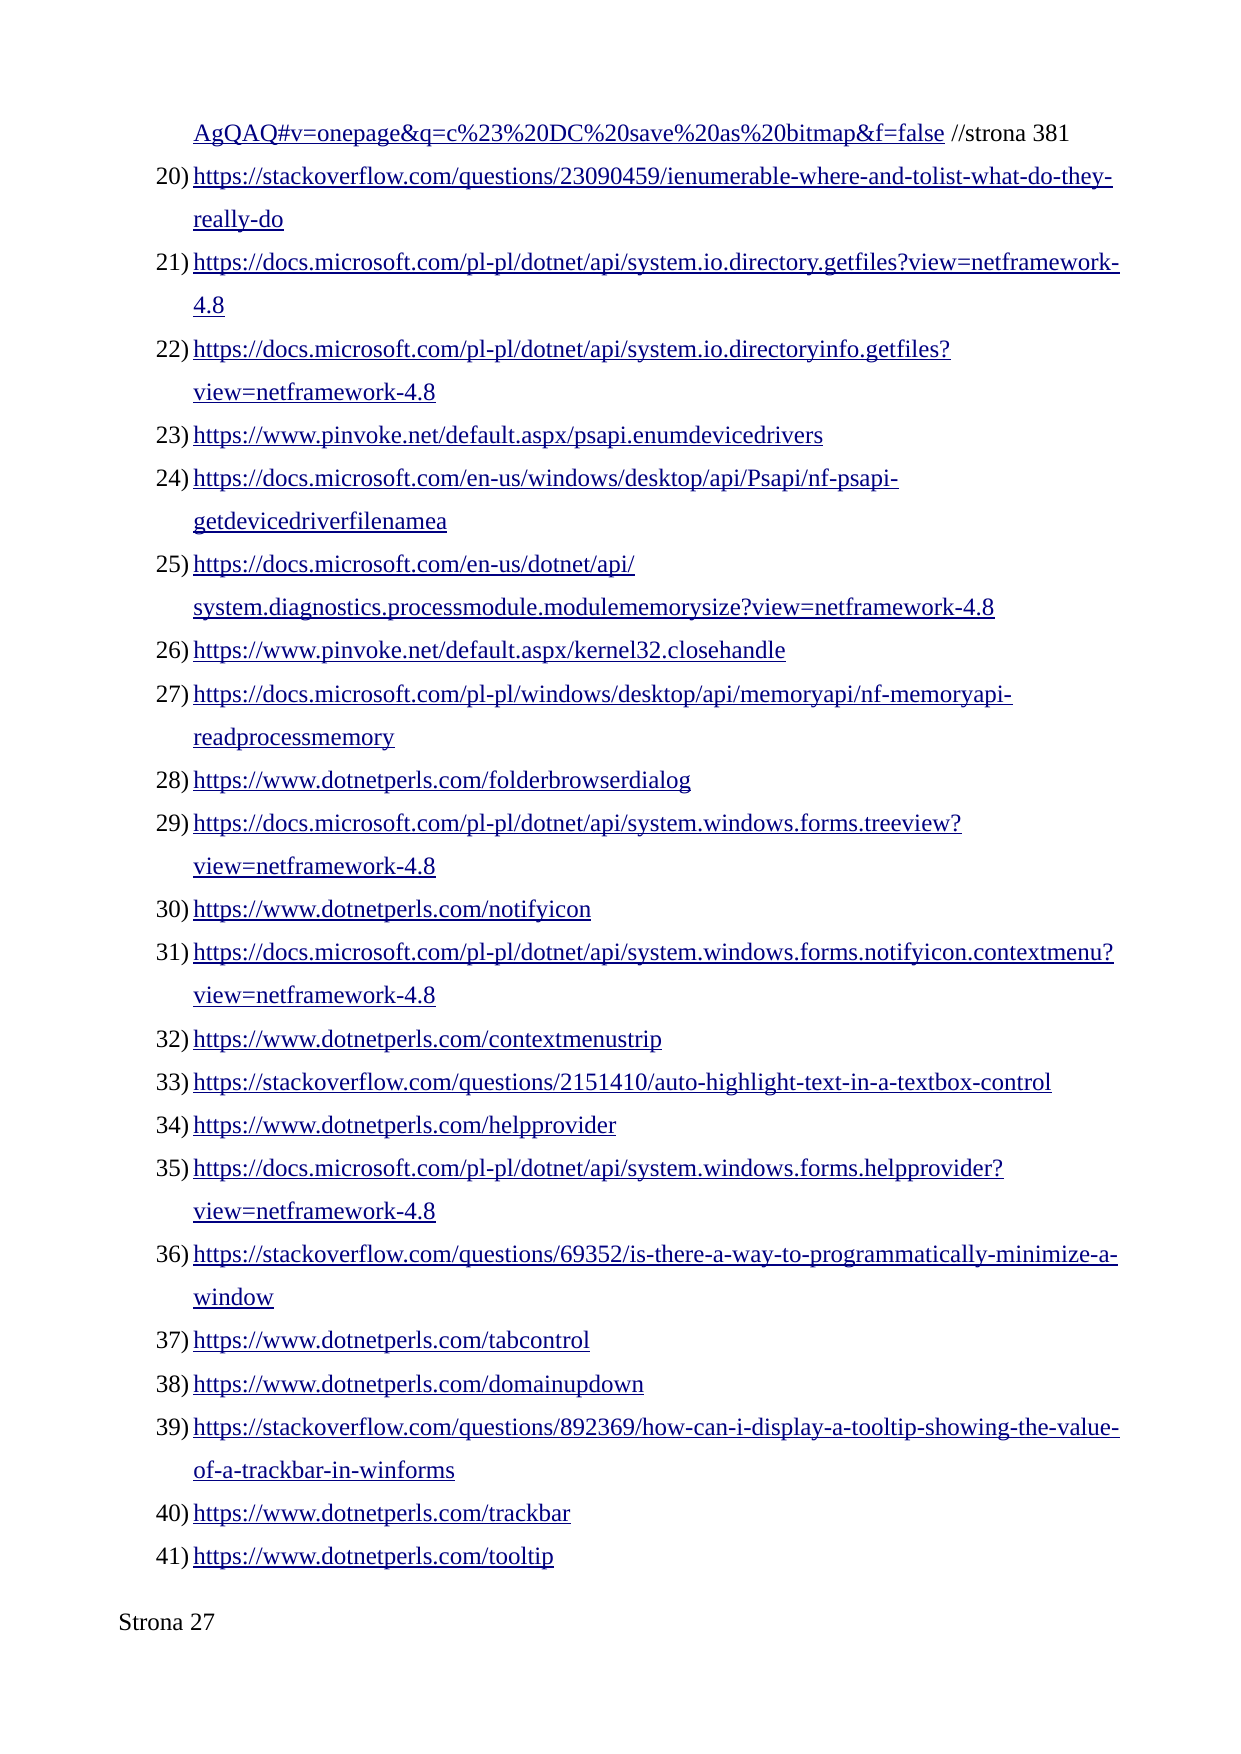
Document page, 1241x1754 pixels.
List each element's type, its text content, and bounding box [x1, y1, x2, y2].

list https://stackoverflow.com/questions/69352/is-there-a-way-to-programmatically-minimize-a-window [156, 1239, 1122, 1311]
list https://www.dotnetperls.com/domainupdown [156, 1369, 1122, 1397]
list https://stackoverflow.com/questions/23090459/ienumerable-where-and-tolist-what-do-they-really-do [156, 161, 1122, 233]
list https://www.dotnetperls.com/tabcontrol [156, 1326, 1122, 1354]
list https://docs.microsoft.com/pl-pl/dotnet/api/system.windows.forms.helpprovider?view=netframework-4.8 [156, 1153, 1122, 1225]
list https://docs.microsoft.com/pl-pl/dotnet/api/system.io.directory.getfiles?view=netframework-4.8 [156, 247, 1122, 319]
list https://docs.microsoft.com/pl-pl/dotnet/api/system.windows.forms.treeview?view=netframework-4.8 [156, 808, 1122, 880]
list https://www.pinvoke.net/default.aspx/kernel32.closehandle [156, 636, 1122, 664]
list https://docs.microsoft.com/en-us/dotnet/api/system.diagnostics.processmodule.modulememorysize?view=netframework-4.8 [156, 549, 1122, 621]
list https://www.dotnetperls.com/contextmenustrip [156, 1024, 1122, 1052]
list https://docs.microsoft.com/pl-pl/dotnet/api/system.windows.forms.notifyicon.contextmenu?view=netframework-4.8 [156, 937, 1122, 1009]
list https://www.dotnetperls.com/tooltip [156, 1541, 1122, 1570]
list https://www.dotnetperls.com/trackbar [156, 1498, 1122, 1527]
list https://www.pinvoke.net/default.aspx/psapi.enumdevicedrivers [156, 420, 1122, 449]
list https://www.dotnetperls.com/helpprovider [156, 1110, 1122, 1139]
list https://docs.microsoft.com/en-us/windows/desktop/api/Psapi/nf-psapi-getdevicedriverfilenamea [156, 463, 1122, 535]
list https://docs.microsoft.com/pl-pl/dotnet/api/system.io.directoryinfo.getfiles?view=netframework-4.8 [156, 334, 1122, 406]
list https://stackoverflow.com/questions/2151410/auto-highlight-text-in-a-textbox-control [156, 1067, 1122, 1096]
list https://www.dotnetperls.com/notifyicon [156, 894, 1122, 923]
list https://docs.microsoft.com/pl-pl/windows/desktop/api/memoryapi/nf-memoryapi-readprocessmemory [156, 679, 1122, 751]
list https://stackoverflow.com/questions/892369/how-can-i-display-a-tooltip-showing-the-value-of-a-trackbar-in-winforms [156, 1412, 1122, 1484]
list https://www.dotnetperls.com/folderbrowserdialog [156, 765, 1122, 794]
list AgQAQ#v=onepage&q=c%23%20DC%20save%20as%20bitmap&f=false //strona 381 [156, 118, 1122, 147]
